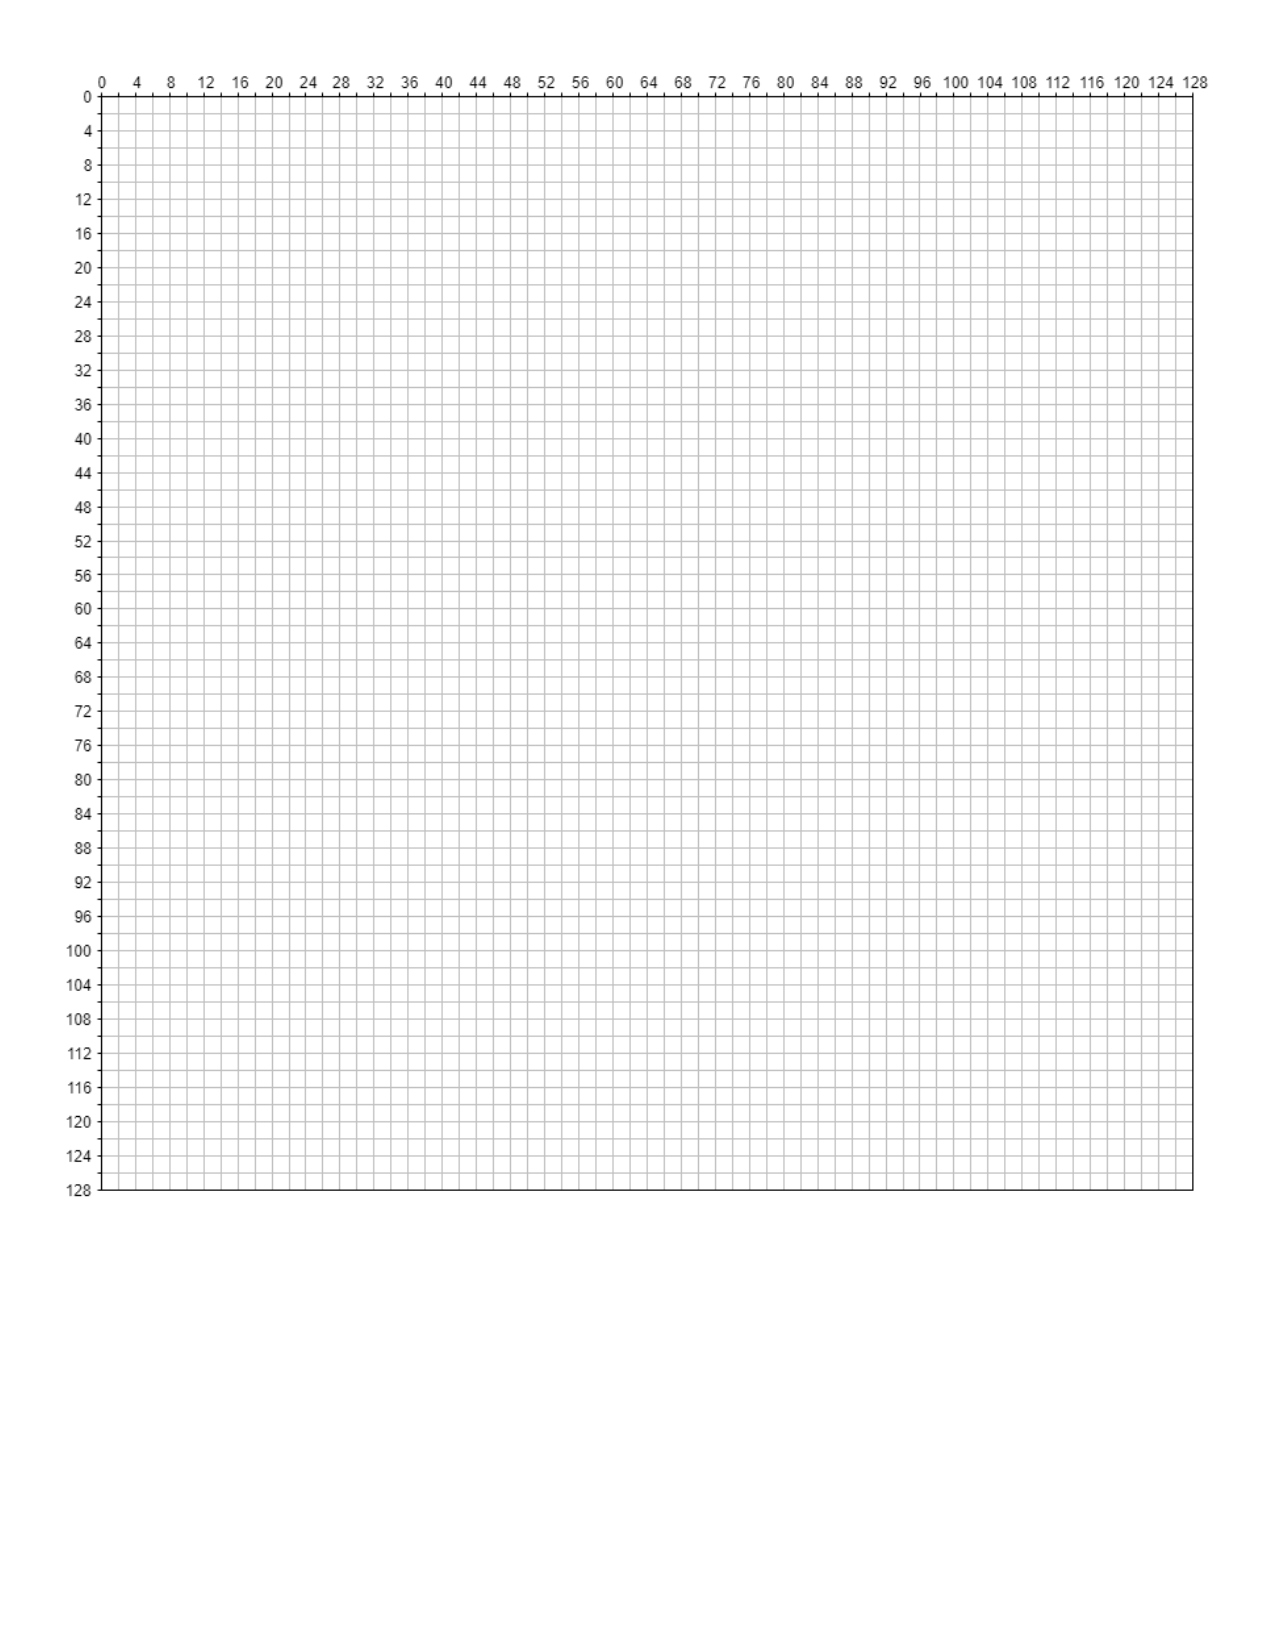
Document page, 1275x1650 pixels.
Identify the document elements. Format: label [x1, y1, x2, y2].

picture [59, 59, 1216, 1216]
